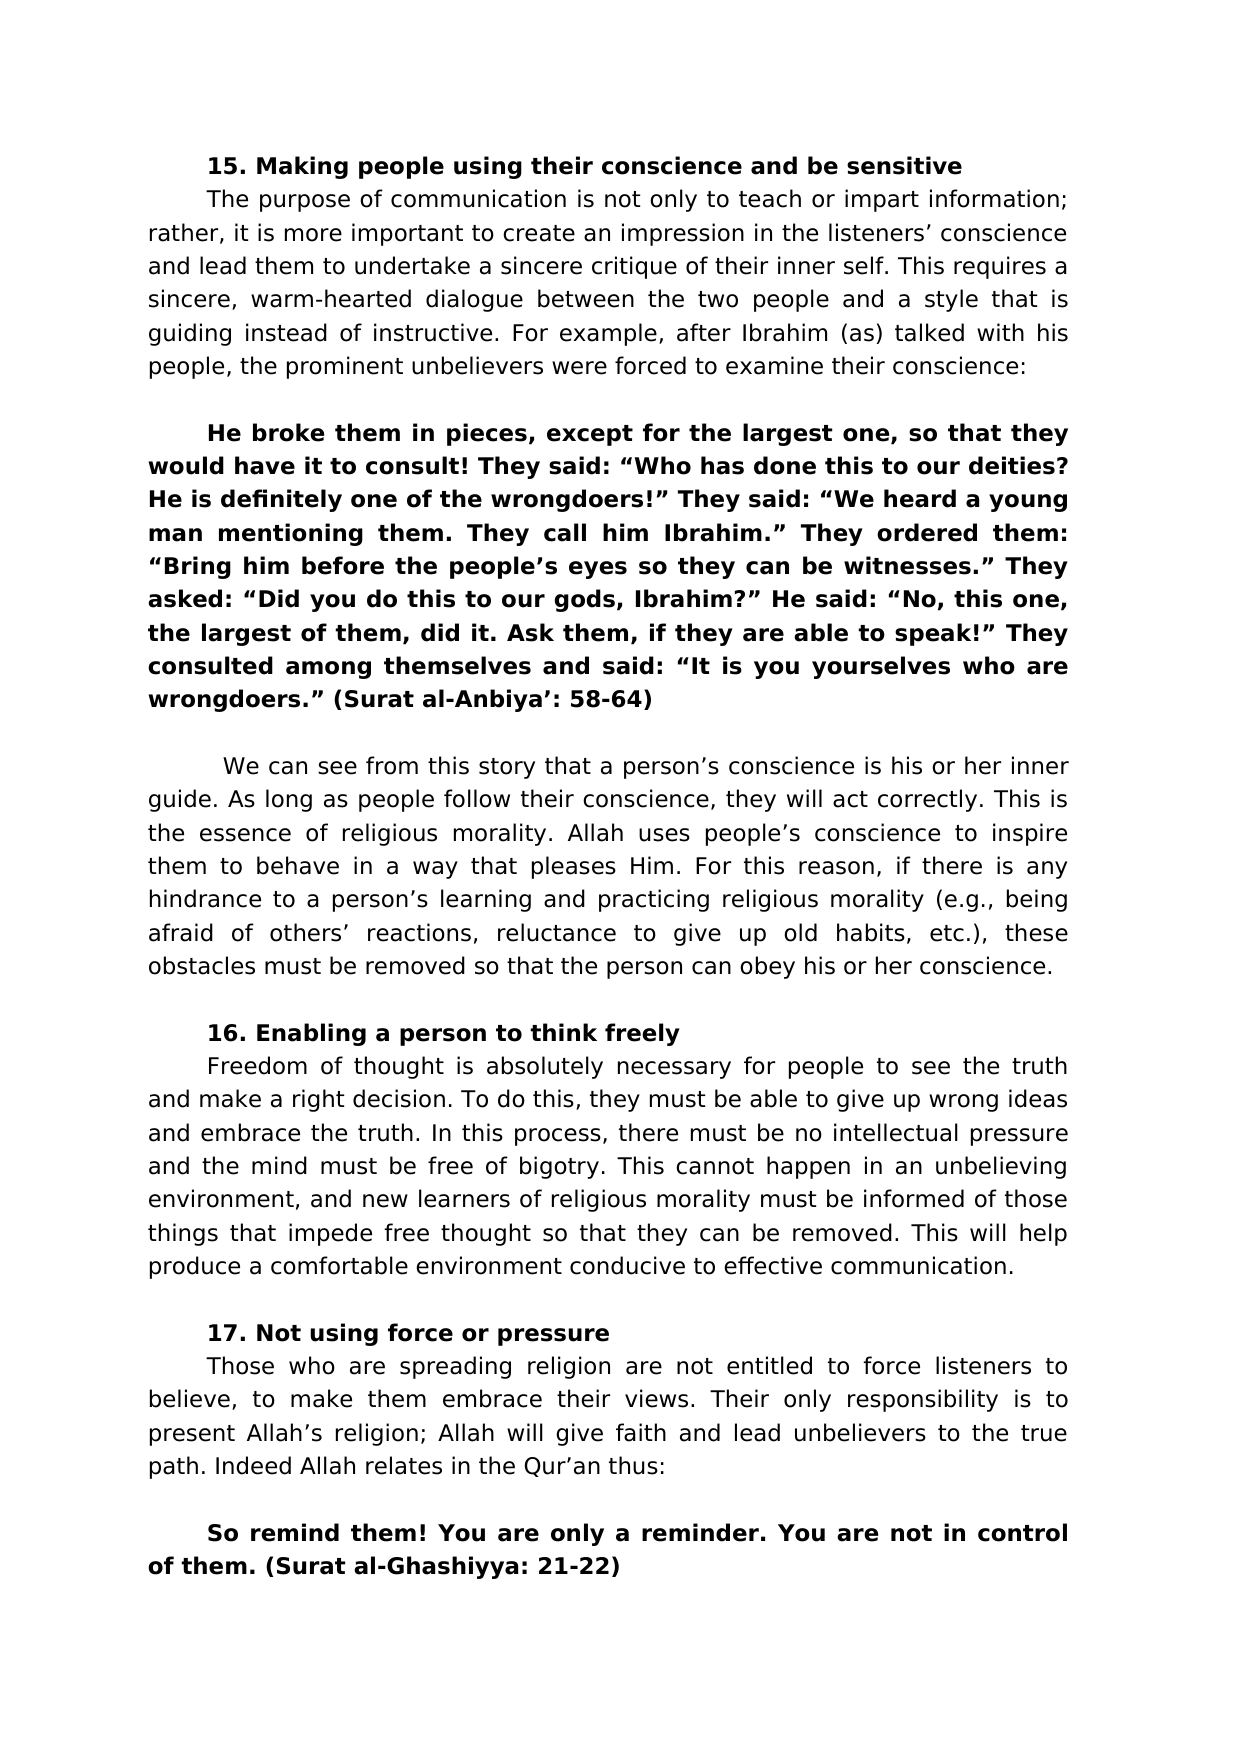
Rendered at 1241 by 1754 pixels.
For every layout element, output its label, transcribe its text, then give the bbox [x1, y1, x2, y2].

text Freedom of thought is absolutely necessary for people to see the truth and make a right decision. To do this, they must be able to give up wrong ideas and embrace the truth. In this process, there must be no intellectual pressure and the mind must be free of bigotry. This cannot happen in an unbelieving environment, and new learners of religious morality must be informed of those things that impede free thought so that they can be removed. This will help produce a comfortable environment conducive to effective communication. [148, 1048, 1070, 1281]
text 17. Not using force or pressure [148, 1314, 1070, 1348]
text So remind them! You are only a reminder. You are not in control of them. (Surat al-Ghashiyya: 21-22) [148, 1514, 1070, 1581]
text He broke them in pieces, except for the largest one, so that they would have it to consult! They said: “Who has done this to our deities? He is definitely one of the wrongdoers!” They said: “We heard a young man mentioning them. They call him Ibrahim.” They ordered them: “Bring him before the people’s eyes so they can be witnesses.” They asked: “Did you do this to our gods, Ibrahim?” He said: “No, this one, the largest of them, did it. Ask them, if they are able to speak!” They consulted among themselves and said: “It is you yourselves who are wrongdoers.” (Surat al-Anbiya’: 58-64) [148, 414, 1070, 714]
text The purpose of communication is not only to teach or impart information; rather, it is more important to create an impression in the listeners’ conscience and lead them to undertake a sincere critique of their inner self. This requires a sincere, warm-hearted dialogue between the two people and a style that is guiding instead of instructive. For example, after Ibrahim (as) talked with his people, the prominent unbelievers were forced to examine their conscience: [148, 181, 1070, 381]
text Those who are spreading religion are not entitled to force listeners to believe, to make them embrace their views. Their only responsibility is to present Allah’s religion; Allah will give faith and lead unbelievers to the true path. Indeed Allah relates in the Qur’an thus: [148, 1348, 1070, 1481]
text 16. Enabling a person to think freely [148, 1014, 1070, 1048]
text We can see from this story that a person’s conscience is his or her inner guide. As long as people follow their conscience, they will act correctly. This is the essence of religious morality. Allah uses people’s conscience to inspire them to behave in a way that pleases Him. For this reason, if there is any hindrance to a person’s learning and practicing religious morality (e.g., being afraid of others’ reactions, reluctance to give up old habits, etc.), these obstacles must be removed so that the person can obey his or her conscience. [148, 748, 1070, 981]
text 15. Making people using their conscience and be sensitive [148, 148, 1070, 181]
